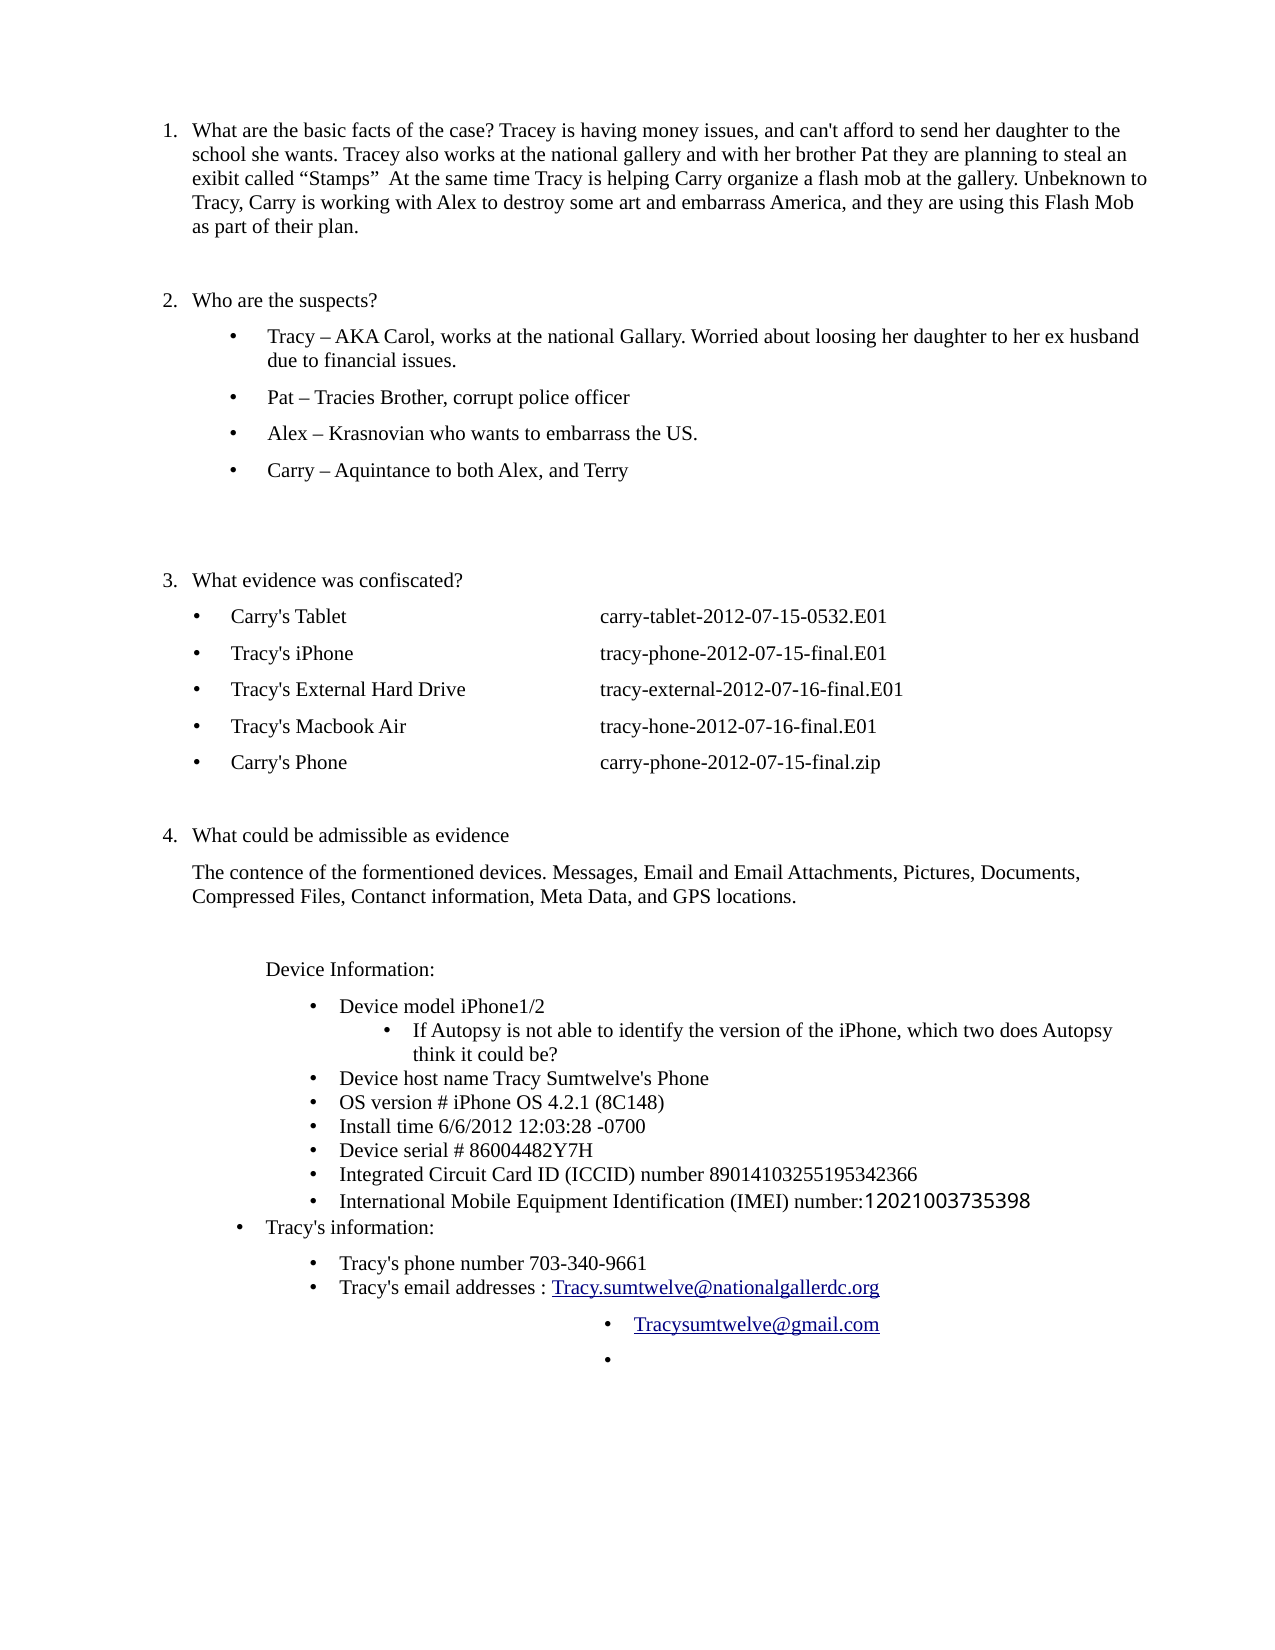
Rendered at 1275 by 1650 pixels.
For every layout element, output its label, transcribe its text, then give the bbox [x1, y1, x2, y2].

list Tracy's External Hard Drive tracy-external-2012-07-16-final.E01 [193, 677, 1157, 701]
list Carry's Phone carry-phone-2012-07-15-final.zip [193, 750, 1157, 774]
list Device Information: [236, 957, 1157, 981]
list What could be admissible as evidence [162, 823, 1157, 847]
list International Mobile Equipment Identification (IMEI) number:12021003735398 [309, 1186, 1157, 1215]
list Tracy's information: [236, 1215, 1157, 1239]
list Device host name Tracy Sumtwelve's Phone [309, 1066, 1157, 1090]
list Device model iPhone1/2 [309, 994, 1157, 1018]
list What are the basic facts of the case? Tracey is having money issues, and can't afford to send her daughter to the school she wants. Tracey also works at the national gallery and with her brother Pat they are planning to steal an exibit called “Stamps” At the same time Tracy is helping Carry organize a flash mob at the gallery. Unbeknown to Tracy, Carry is working with Alex to destroy some art and embarrass America, and they are using this Flash Mob as part of their plan. [162, 118, 1157, 238]
list If Autopsy is not able to identify the version of the iPhone, which two does Autopsy think it could be? [383, 1018, 1157, 1066]
list Alex – Krasnovian who wants to embarrass the US. [229, 421, 1157, 445]
list Install time 6/6/2012 12:03:28 -0700 [309, 1114, 1157, 1138]
list Pat – Tracies Brother, corrupt police officer [229, 385, 1157, 409]
list Tracysumtwelve@gmail.com [604, 1312, 1157, 1336]
list Who are the suspects? [162, 287, 1157, 312]
list Tracy's phone number 703-340-9661 [309, 1251, 1157, 1275]
list Integrated Circuit Card ID (ICCID) number 89014103255195342366 [309, 1162, 1157, 1186]
list Tracy's email addresses : Tracy.sumtwelve@nationalgallerdc.org [309, 1275, 1157, 1299]
list Tracy's Macbook Air tracy-hone-2012-07-16-final.E01 [193, 714, 1157, 738]
list What evidence was confiscated? [162, 567, 1157, 592]
list Carry's Tablet carry-tablet-2012-07-15-0532.E01 [193, 604, 1157, 628]
list OS version # iPhone OS 4.2.1 (8C148) [309, 1090, 1157, 1114]
list The contence of the formentioned devices. Messages, Email and Email Attachments, Pictures, Documents, Compressed Files, Contanct information, Meta Data, and GPS locations. [162, 860, 1157, 908]
list Device serial # 86004482Y7H [309, 1138, 1157, 1162]
list Carry – Aquintance to both Alex, and Terry [229, 458, 1157, 482]
list Tracy – AKA Carol, works at the national Gallary. Worried about loosing her daughter to her ex husband due to financial issues. [229, 324, 1157, 372]
list Tracy's iPhone tracy-phone-2012-07-15-final.E01 [193, 641, 1157, 665]
